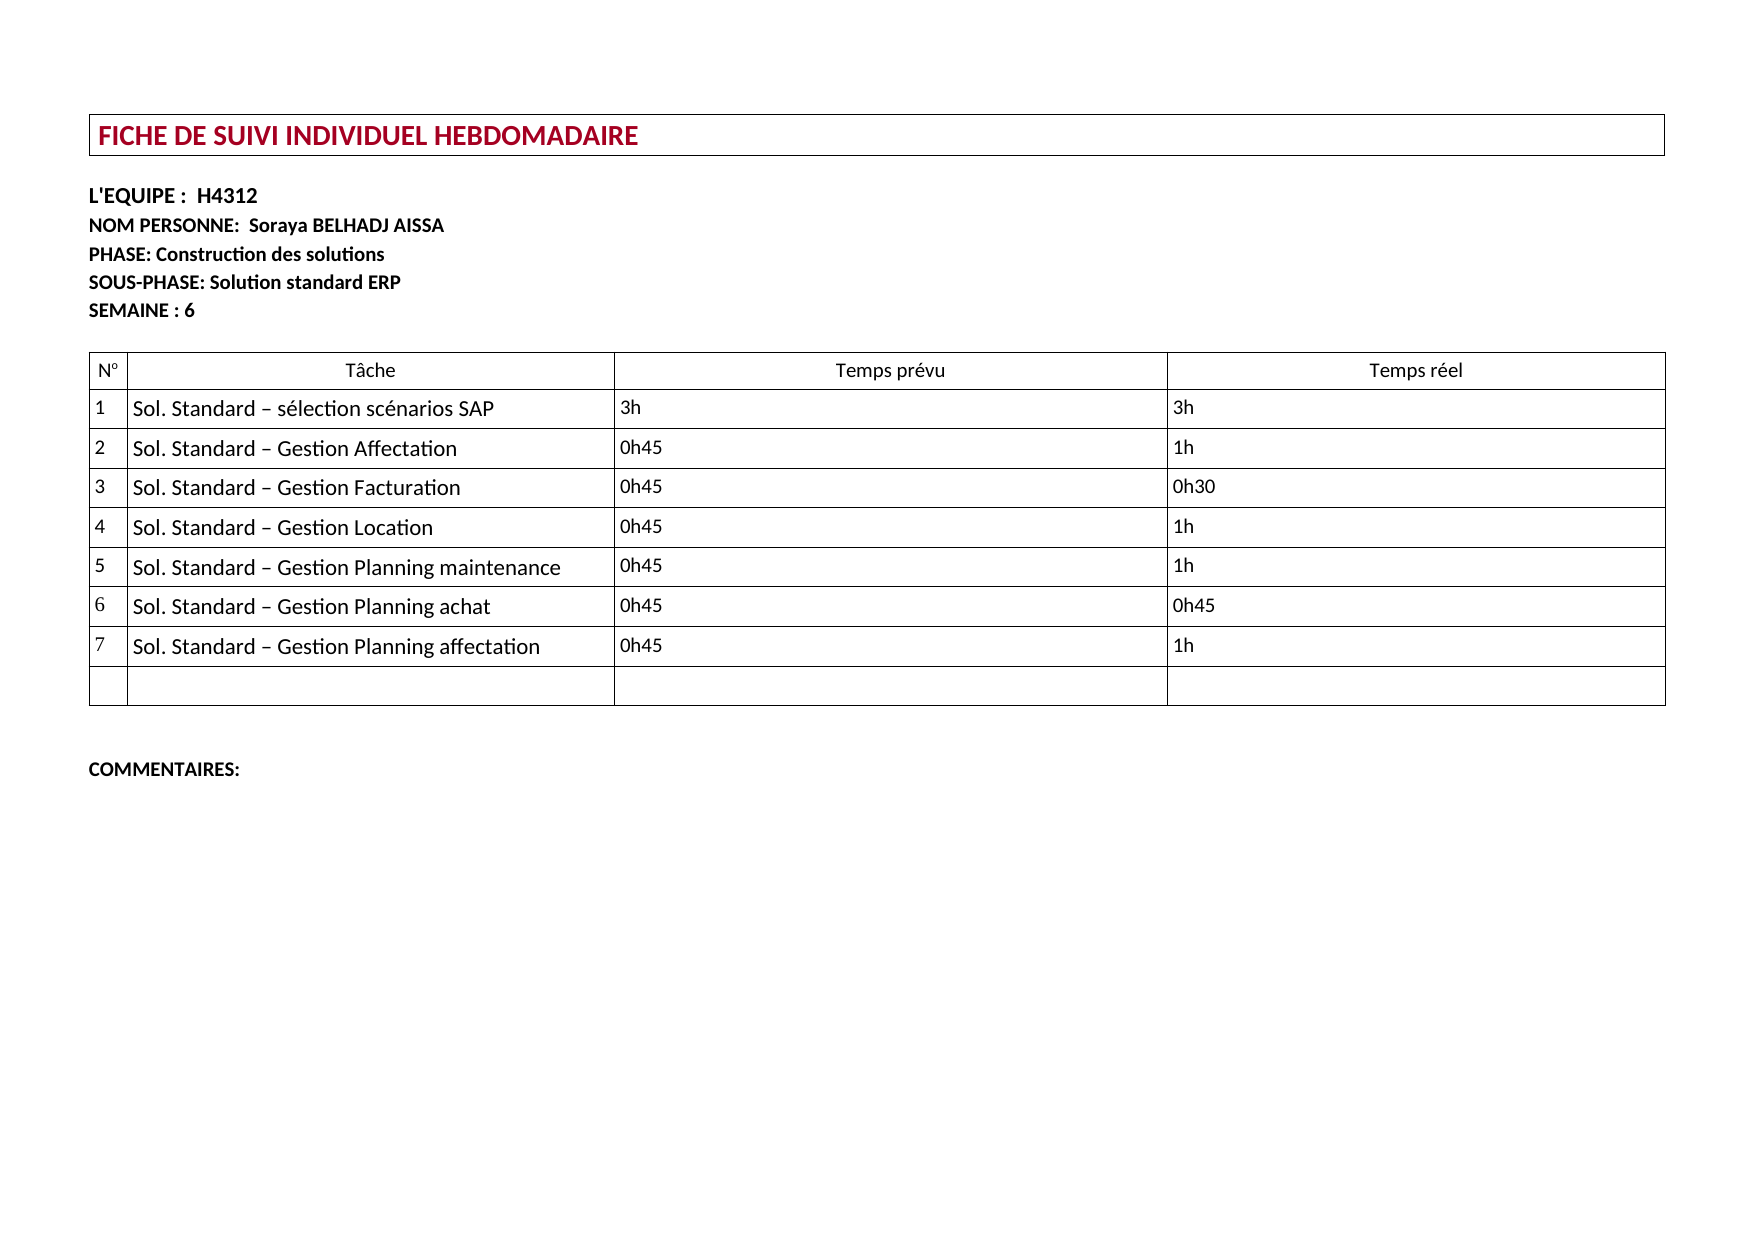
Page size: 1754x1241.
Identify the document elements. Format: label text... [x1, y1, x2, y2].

table_cell [128, 667, 614, 705]
table_cell 6 [90, 587, 127, 626]
text FICHE DE SUIVI INDIVIDUEL HEBDOMADAIRE [90, 115, 1664, 155]
table_cell Sol. Standard – Gestion Facturation [128, 469, 614, 507]
text COMMENTAIRES: [89, 756, 1665, 782]
table_cell 3h [1168, 390, 1665, 428]
table_cell [90, 667, 127, 705]
table_cell 0h45 [615, 429, 1167, 468]
table_cell 0h45 [615, 469, 1167, 507]
table_cell Sol. Standard – sélection scénarios SAP [128, 390, 614, 428]
table_cell 1h [1168, 508, 1665, 547]
text SOUS-PHASE: Solution standard ERP [89, 269, 1665, 295]
table_cell [615, 667, 1167, 705]
table_cell 1h [1168, 627, 1665, 666]
table_cell 1 [90, 390, 127, 428]
table_cell 0h45 [615, 548, 1167, 586]
table_cell Sol. Standard – Gestion Planning affectation [128, 627, 614, 666]
table_header No [90, 353, 127, 388]
table_cell 0h30 [1168, 469, 1665, 507]
table_cell Sol. Standard – Gestion Location [128, 508, 614, 547]
table_cell 4 [90, 508, 127, 547]
table_cell 0h45 [615, 587, 1167, 626]
table_cell 0h45 [615, 627, 1167, 666]
table_cell Sol. Standard – Gestion Affectation [128, 429, 614, 468]
text PHASE: Construction des solutions [89, 241, 1665, 266]
table_cell Sol. Standard – Gestion Planning maintenance [128, 548, 614, 586]
table_cell 5 [90, 548, 127, 586]
text L'EQUIPE : H4312 [89, 181, 1665, 209]
table_cell 0h45 [1168, 587, 1665, 626]
table_cell [1168, 667, 1665, 705]
table_cell 7 [90, 627, 127, 666]
table_cell 0h45 [615, 508, 1167, 547]
table_cell 3h [615, 390, 1167, 428]
text NOM PERSONNE: Soraya BELHADJ AISSA [89, 212, 1665, 238]
table_header Temps prévu [615, 353, 1167, 388]
table_cell Sol. Standard – Gestion Planning achat [128, 587, 614, 626]
table_cell 1h [1168, 429, 1665, 468]
text SEMAINE : 6 [89, 298, 1665, 323]
table_cell 3 [90, 469, 127, 507]
table_cell 2 [90, 429, 127, 468]
table_header Tâche [128, 353, 614, 388]
table_header Temps réel [1168, 353, 1665, 388]
table_cell 1h [1168, 548, 1665, 586]
